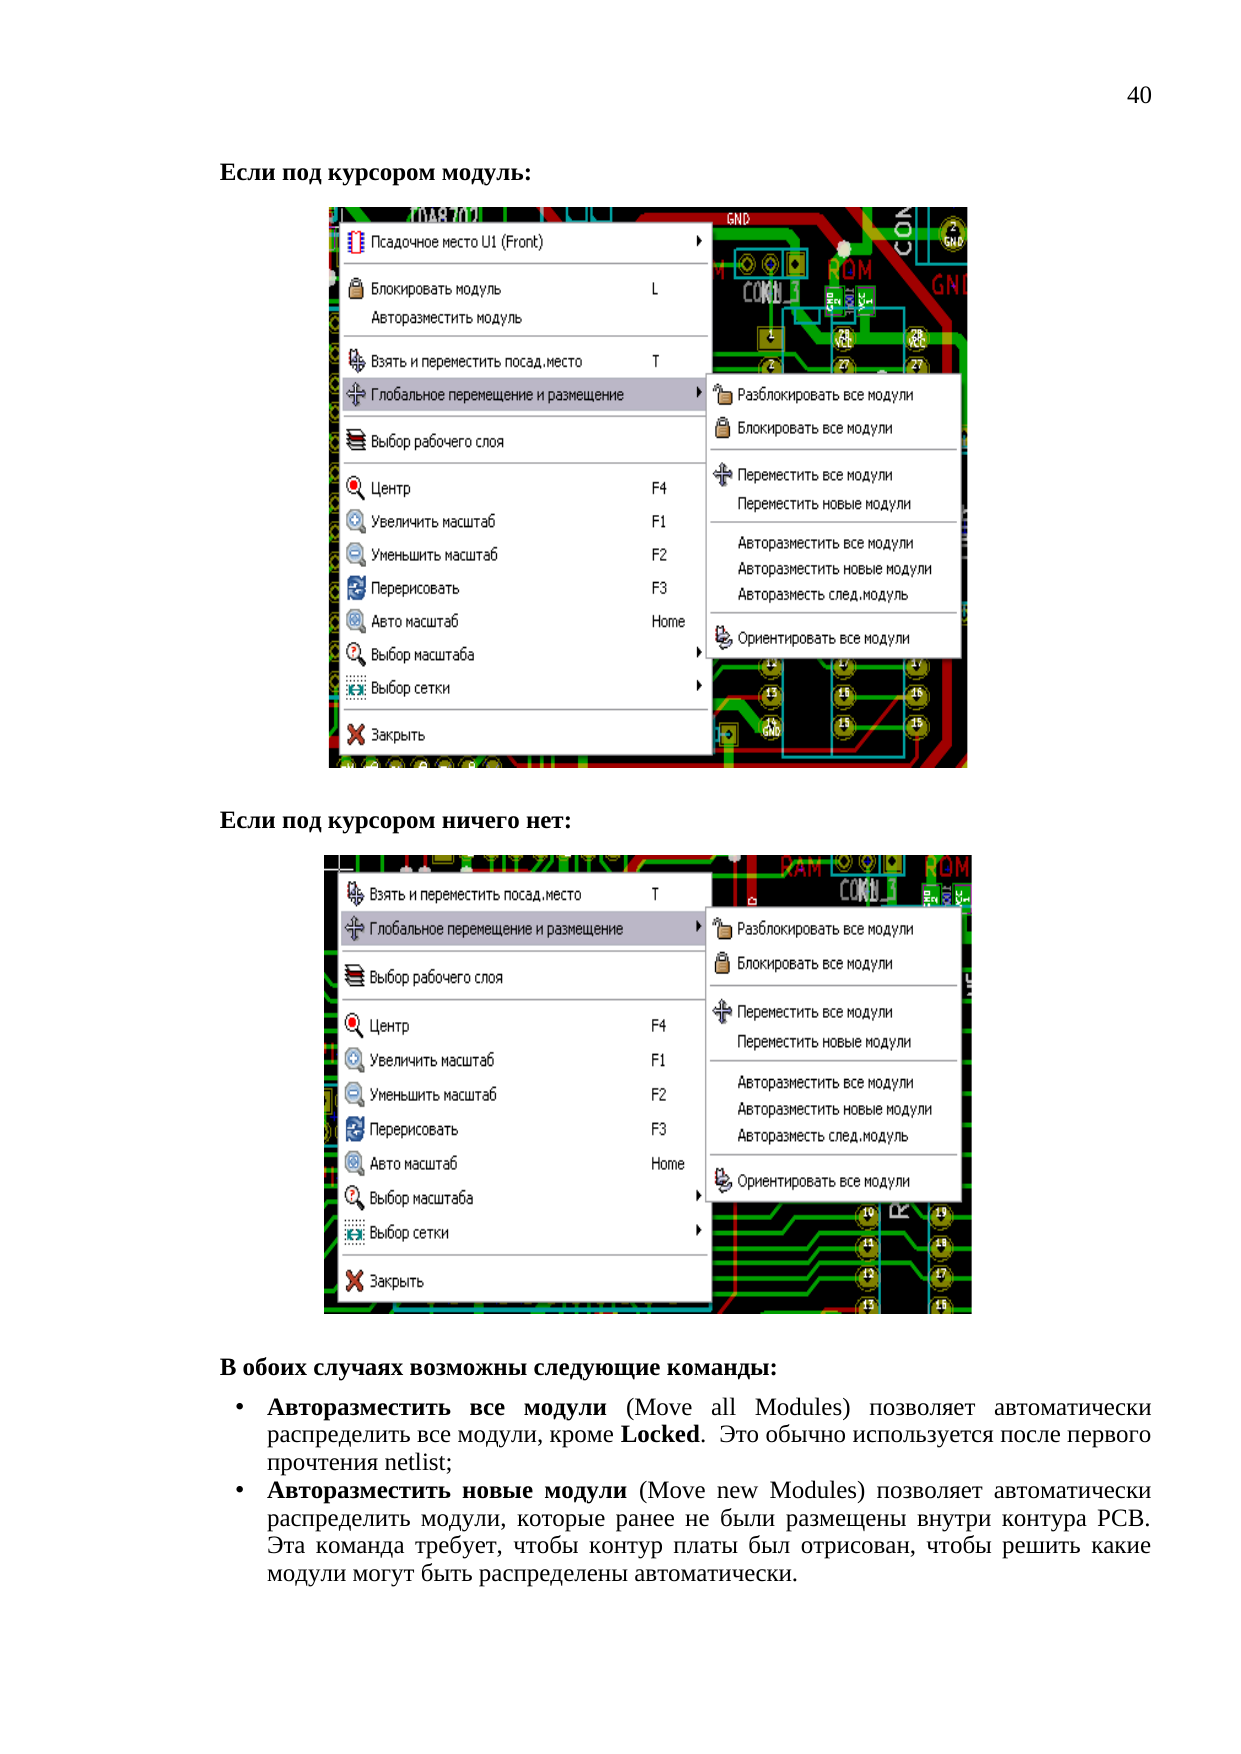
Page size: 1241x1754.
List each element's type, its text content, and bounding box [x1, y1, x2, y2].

list Авторазместить все модули (Move all Modules) позволяет автоматически распределить все модули, кроме Locked. Это обычно используется после первого прочтения netlist; [235, 1393, 1152, 1476]
text Если под курсором модуль: [146, 158, 1152, 186]
list Авторазместить новые модули (Move new Modules) позволяет автоматически распределить модули, которые ранее не были размещены внутри контура PCB. Эта команда требует, чтобы контур платы был отрисован, чтобы решить какие модули могут быть распределены автоматически. [235, 1476, 1152, 1587]
picture [328, 207, 968, 768]
text В обоих случаях возможны следующие команды: [146, 1353, 1152, 1380]
text Если под курсором ничего нет: [146, 806, 1152, 834]
picture [324, 855, 972, 1314]
